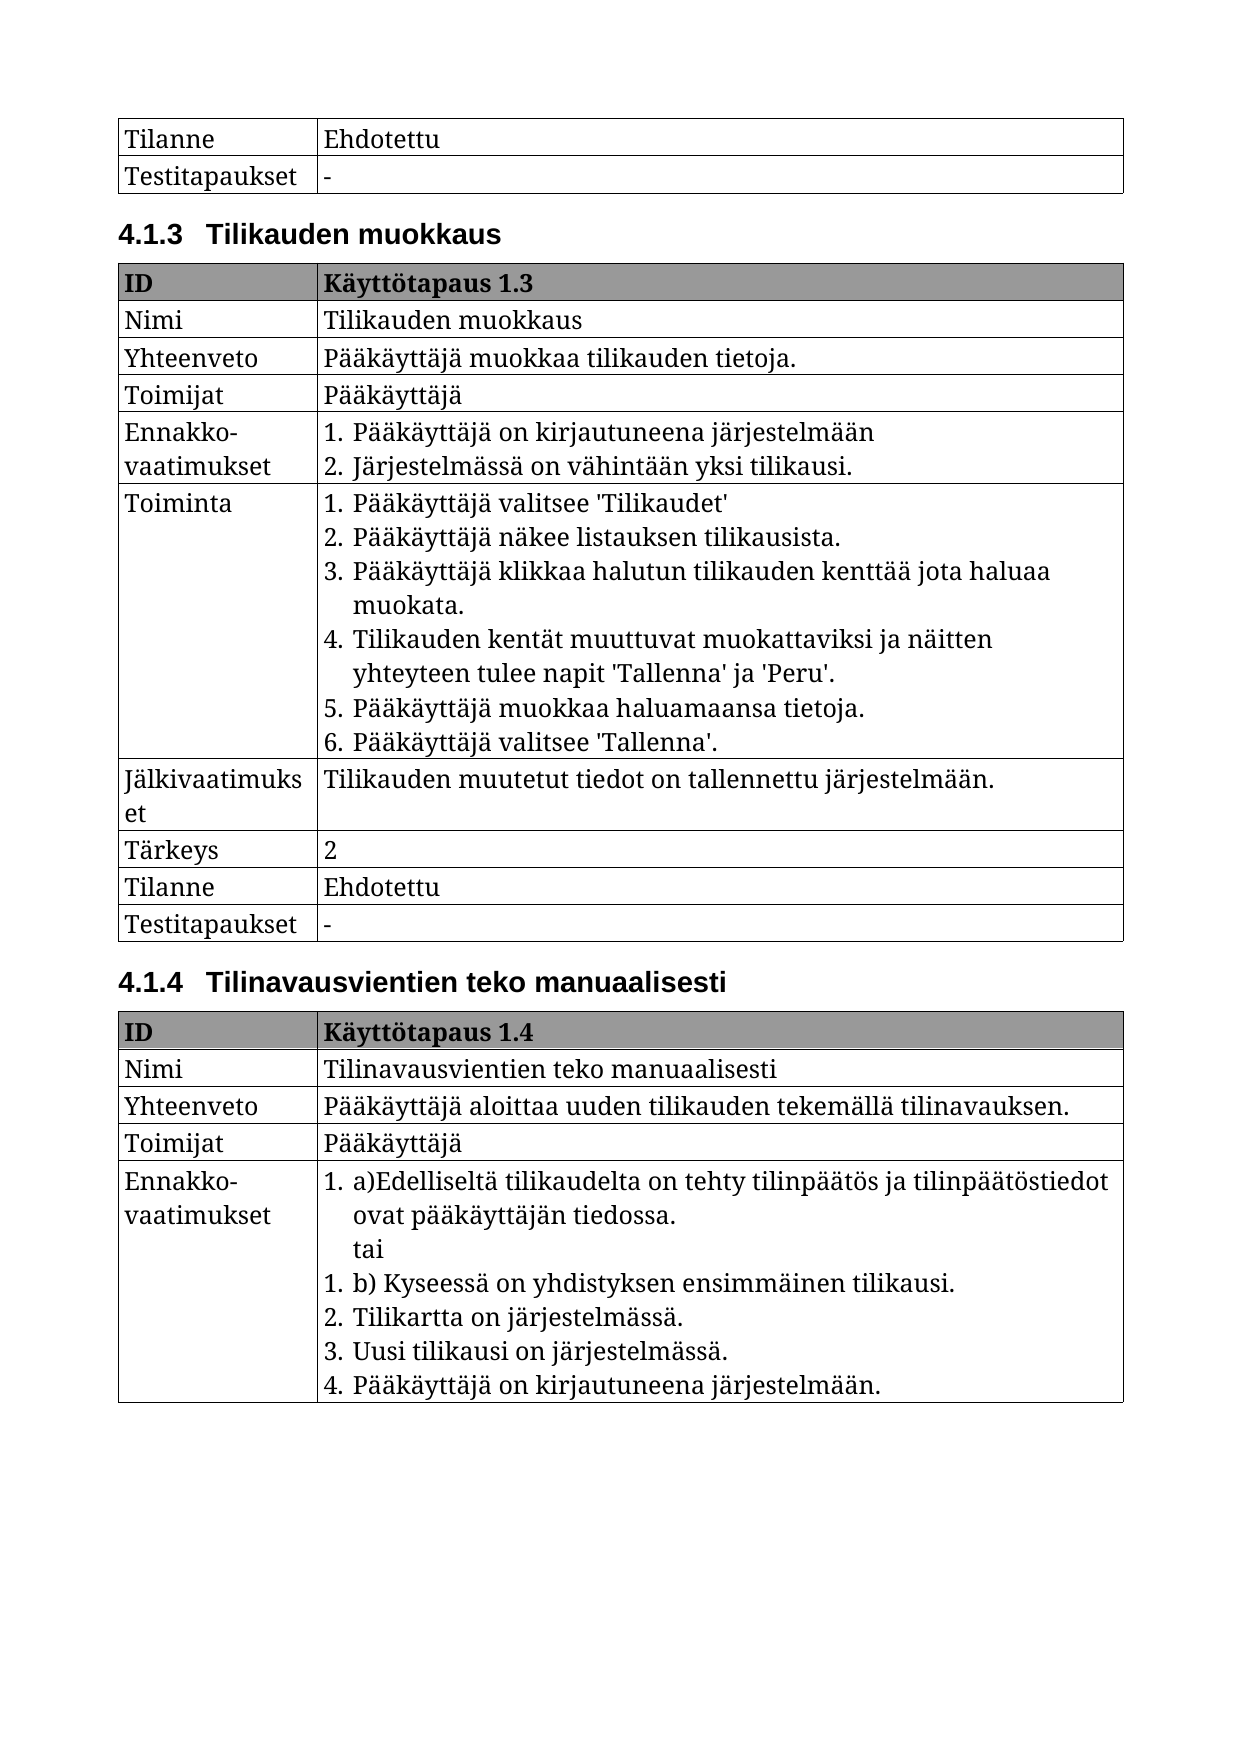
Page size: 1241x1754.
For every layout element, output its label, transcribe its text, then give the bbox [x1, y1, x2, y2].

table_cell Tilikauden muutetut tiedot on tallennettu järjestelmään. [318, 759, 1123, 829]
table_cell a)Edelliseltä tilikaudelta on tehty tilinpäätös ja tilinpäätöstiedot ovat pääkäyttäjän tiedossa. tai b) Kyseessä on yhdistyksen ensimmäinen tilikausi. Tilikartta on järjestelmässä. Uusi tilikausi on järjestelmässä. Pääkäyttäjä on kirjautuneena järjestelmään. [318, 1161, 1123, 1402]
table_cell Ehdotettu [318, 119, 1123, 155]
table_cell Testitapaukset [119, 905, 317, 941]
table_cell Nimi [119, 301, 317, 337]
table_cell Toiminta [119, 484, 317, 758]
table_cell Yhteenveto [119, 1087, 317, 1123]
table_cell Testitapaukset [119, 156, 317, 192]
subtitle Tilikauden muokkaus [118, 218, 1122, 250]
table_cell Pääkäyttäjä [318, 1124, 1123, 1160]
table_cell Pääkäyttäjä aloittaa uuden tilikauden tekemällä tilinavauksen. [318, 1087, 1123, 1123]
table_cell Pääkäyttäjä valitsee 'Tilikaudet' Pääkäyttäjä näkee listauksen tilikausista. Pääkäyttäjä klikkaa halutun tilikauden kenttää jota haluaa muokata. Tilikauden kentät muuttuvat muokattaviksi ja näitten yhteyteen tulee napit 'Tallenna' ja 'Peru'. Pääkäyttäjä muokkaa haluamaansa tietoja. Pääkäyttäjä valitsee 'Tallenna'. [318, 484, 1123, 758]
table_cell Ennakko-vaatimukset [119, 1161, 317, 1402]
table_cell Pääkäyttäjä on kirjautuneena järjestelmään Järjestelmässä on vähintään yksi tilikausi. [318, 412, 1123, 483]
table_cell Tilikauden muokkaus [318, 301, 1123, 337]
table_cell Tilanne [119, 868, 317, 904]
table_header Käyttötapaus 1.3 [318, 264, 1123, 300]
table_cell Tärkeys [119, 831, 317, 867]
table_cell Tilinavausvientien teko manuaalisesti [318, 1050, 1123, 1086]
table_cell 2 [318, 831, 1123, 867]
table_cell Nimi [119, 1050, 317, 1086]
table_cell Jälkivaatimukset [119, 759, 317, 829]
table_cell Toimijat [119, 1124, 317, 1160]
table_header Käyttötapaus 1.4 [318, 1012, 1123, 1048]
table_cell - [318, 905, 1123, 941]
table_header ID [119, 1012, 317, 1048]
table_cell Ehdotettu [318, 868, 1123, 904]
table_cell Toimijat [119, 375, 317, 411]
table_cell Tilanne [119, 119, 317, 155]
table_cell Yhteenveto [119, 338, 317, 374]
table_cell - [318, 156, 1123, 192]
subtitle Tilinavausvientien teko manuaalisesti [118, 966, 1122, 999]
table_cell Pääkäyttäjä muokkaa tilikauden tietoja. [318, 338, 1123, 374]
table_cell Ennakko-vaatimukset [119, 412, 317, 483]
table_cell Pääkäyttäjä [318, 375, 1123, 411]
table_header ID [119, 264, 317, 300]
